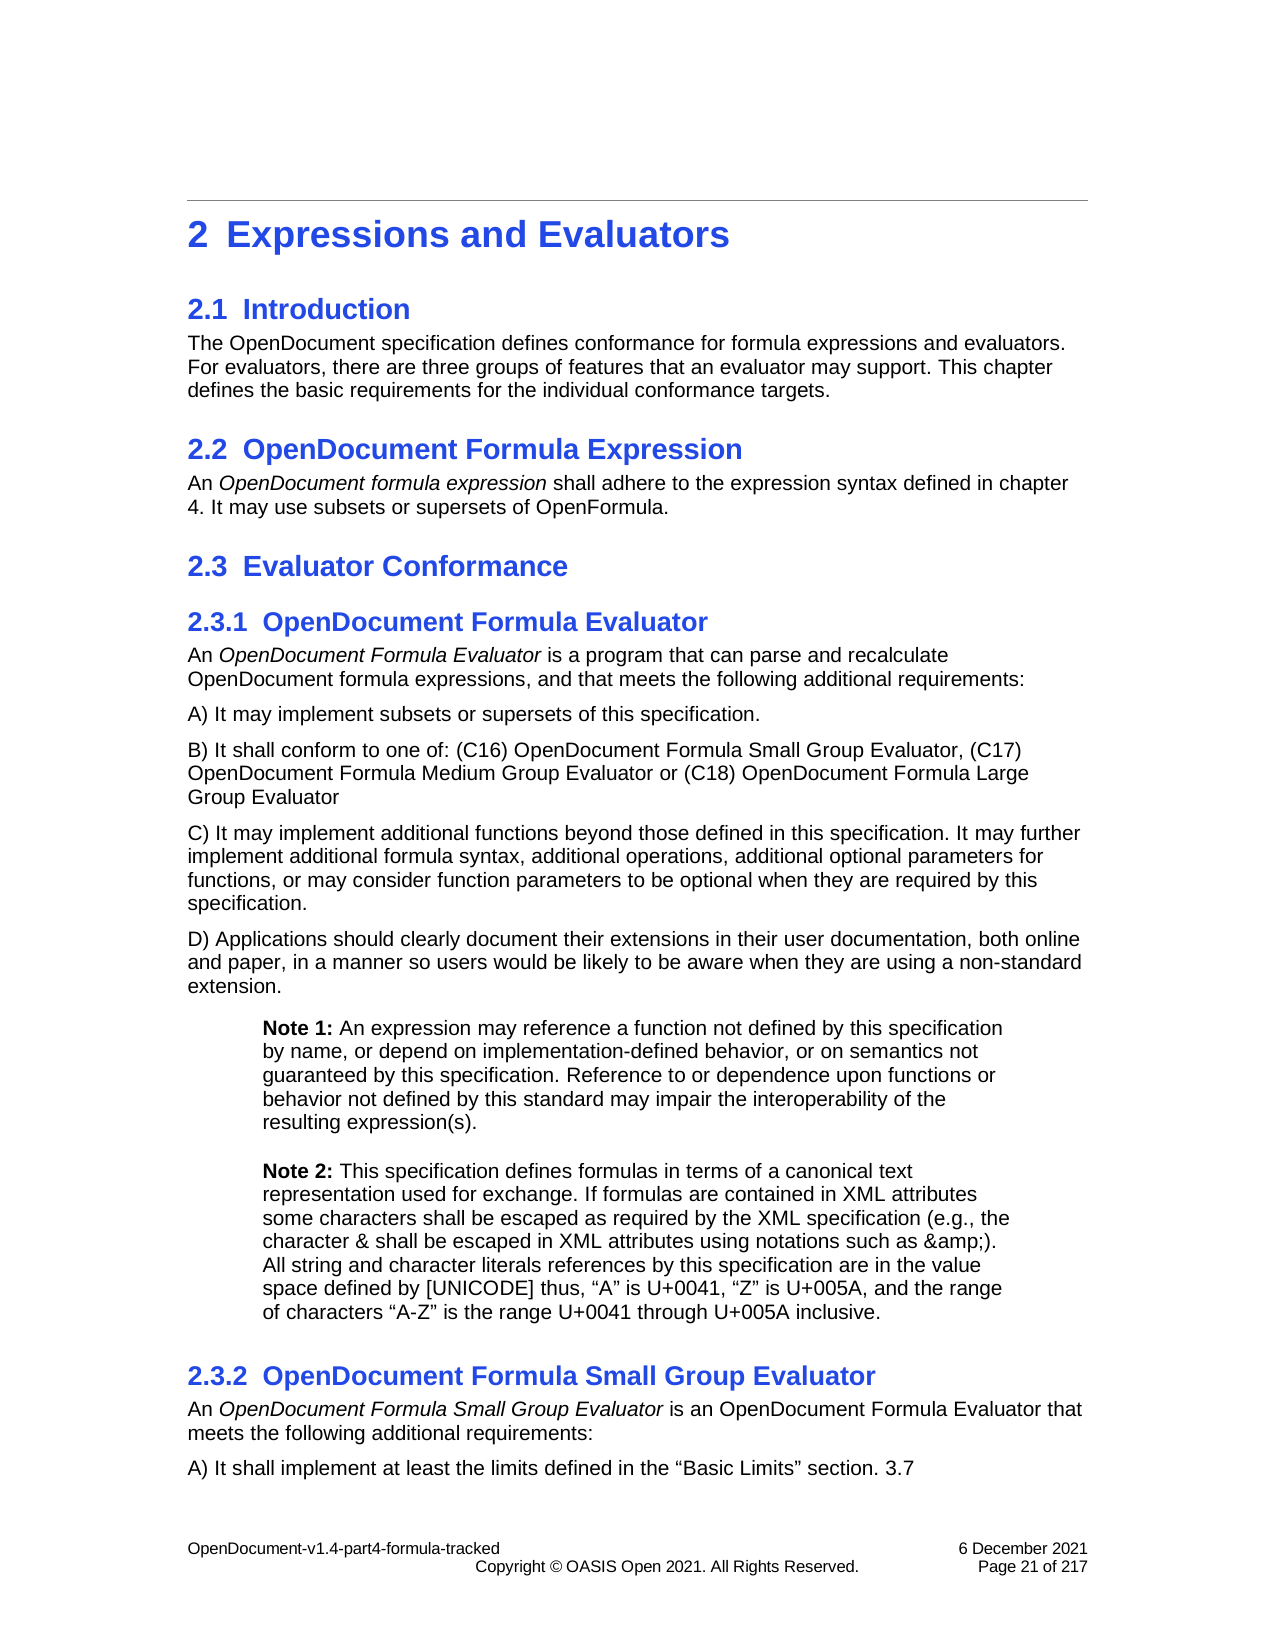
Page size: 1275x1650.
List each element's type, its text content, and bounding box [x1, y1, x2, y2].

subtitle OpenDocument Formula Evaluator [187, 607, 1088, 637]
text Note 2: This specification defines formulas in terms of a canonical text representation used for exchange. If formulas are contained in XML attributes some characters shall be escaped as required by the XML specification (e.g., the character & shall be escaped in XML attributes using notations such as &amp;). All string and character literals references by this specification are in the value space defined by [UNICODE] thus, “A” is U+0041, “Z” is U+005A, and the range of characters “A-Z” is the range U+0041 through U+005A inclusive. [262, 1159, 1013, 1324]
list It may implement subsets or supersets of this specification. [187, 703, 1088, 726]
text An OpenDocument Formula Small Group Evaluator is an OpenDocument Formula Evaluator that meets the following additional requirements: [187, 1397, 1088, 1444]
text An OpenDocument Formula Evaluator is a program that can parse and recalculate OpenDocument formula expressions, and that meets the following additional requirements: [187, 643, 1088, 691]
subtitle Introduction [187, 293, 1088, 326]
list It shall implement at least the limits defined in the “Basic Limits” section. 3.7 [187, 1457, 1088, 1480]
subtitle OpenDocument Formula Small Group Evaluator [187, 1361, 1088, 1391]
text Note 1: An expression may reference a function not defined by this specification by name, or depend on implementation-defined behavior, or on semantics not guaranteed by this specification. Reference to or dependence upon functions or behavior not defined by this standard may impair the interoperability of the resulting expression(s). [262, 1016, 1013, 1134]
list Applications should clearly document their extensions in their user documentation, both online and paper, in a manner so users would be likely to be aware when they are using a non-standard extension. [187, 927, 1088, 998]
text The OpenDocument specification defines conformance for formula expressions and evaluators. For evaluators, there are three groups of features that an evaluator may support. This chapter defines the basic requirements for the individual conformance targets. [187, 332, 1088, 402]
list It shall conform to one of: (C16) OpenDocument Formula Small Group Evaluator, (C17) OpenDocument Formula Medium Group Evaluator or (C18) OpenDocument Formula Large Group Evaluator [187, 738, 1088, 809]
list It may implement additional functions beyond those defined in this specification. It may further implement additional formula syntax, additional operations, additional optional parameters for functions, or may consider function parameters to be optional when they are required by this specification. [187, 821, 1088, 915]
subtitle OpenDocument Formula Expression [187, 433, 1088, 466]
subtitle Expressions and Evaluators [187, 201, 1088, 256]
text An OpenDocument formula expression shall adhere to the expression syntax defined in chapter 4. It may use subsets or supersets of OpenFormula. [187, 472, 1088, 519]
subtitle Evaluator Conformance [187, 550, 1088, 582]
